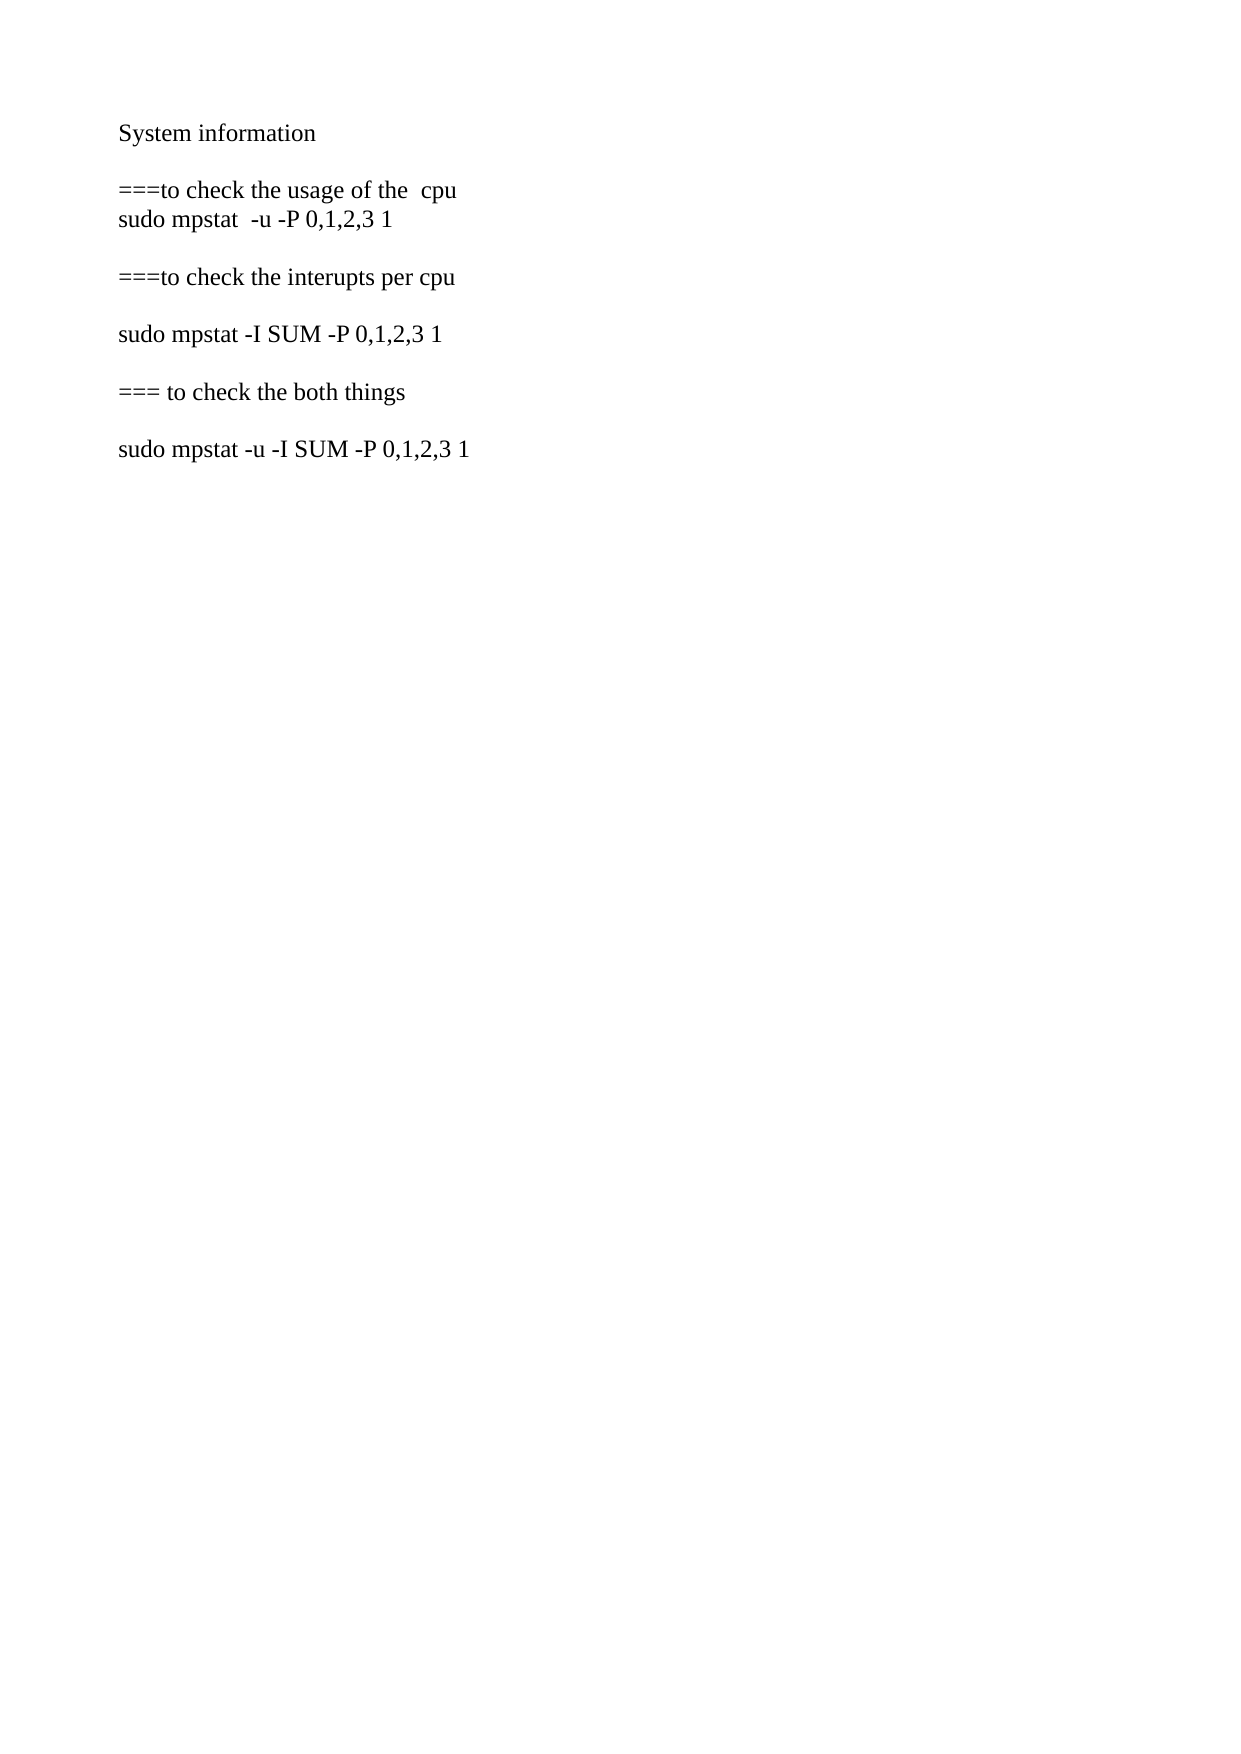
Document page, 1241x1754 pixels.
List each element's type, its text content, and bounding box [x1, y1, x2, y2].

text ===to check the interupts per cpu [118, 262, 1122, 291]
text === to check the both things [118, 377, 1122, 406]
text System information [118, 118, 1122, 147]
text ===to check the usage of the cpu [118, 176, 1122, 204]
text sudo mpstat -u -I SUM -P 0,1,2,3 1 [118, 434, 1122, 463]
text sudo mpstat -u -P 0,1,2,3 1 [118, 204, 1122, 233]
text sudo mpstat -I SUM -P 0,1,2,3 1 [118, 319, 1122, 348]
